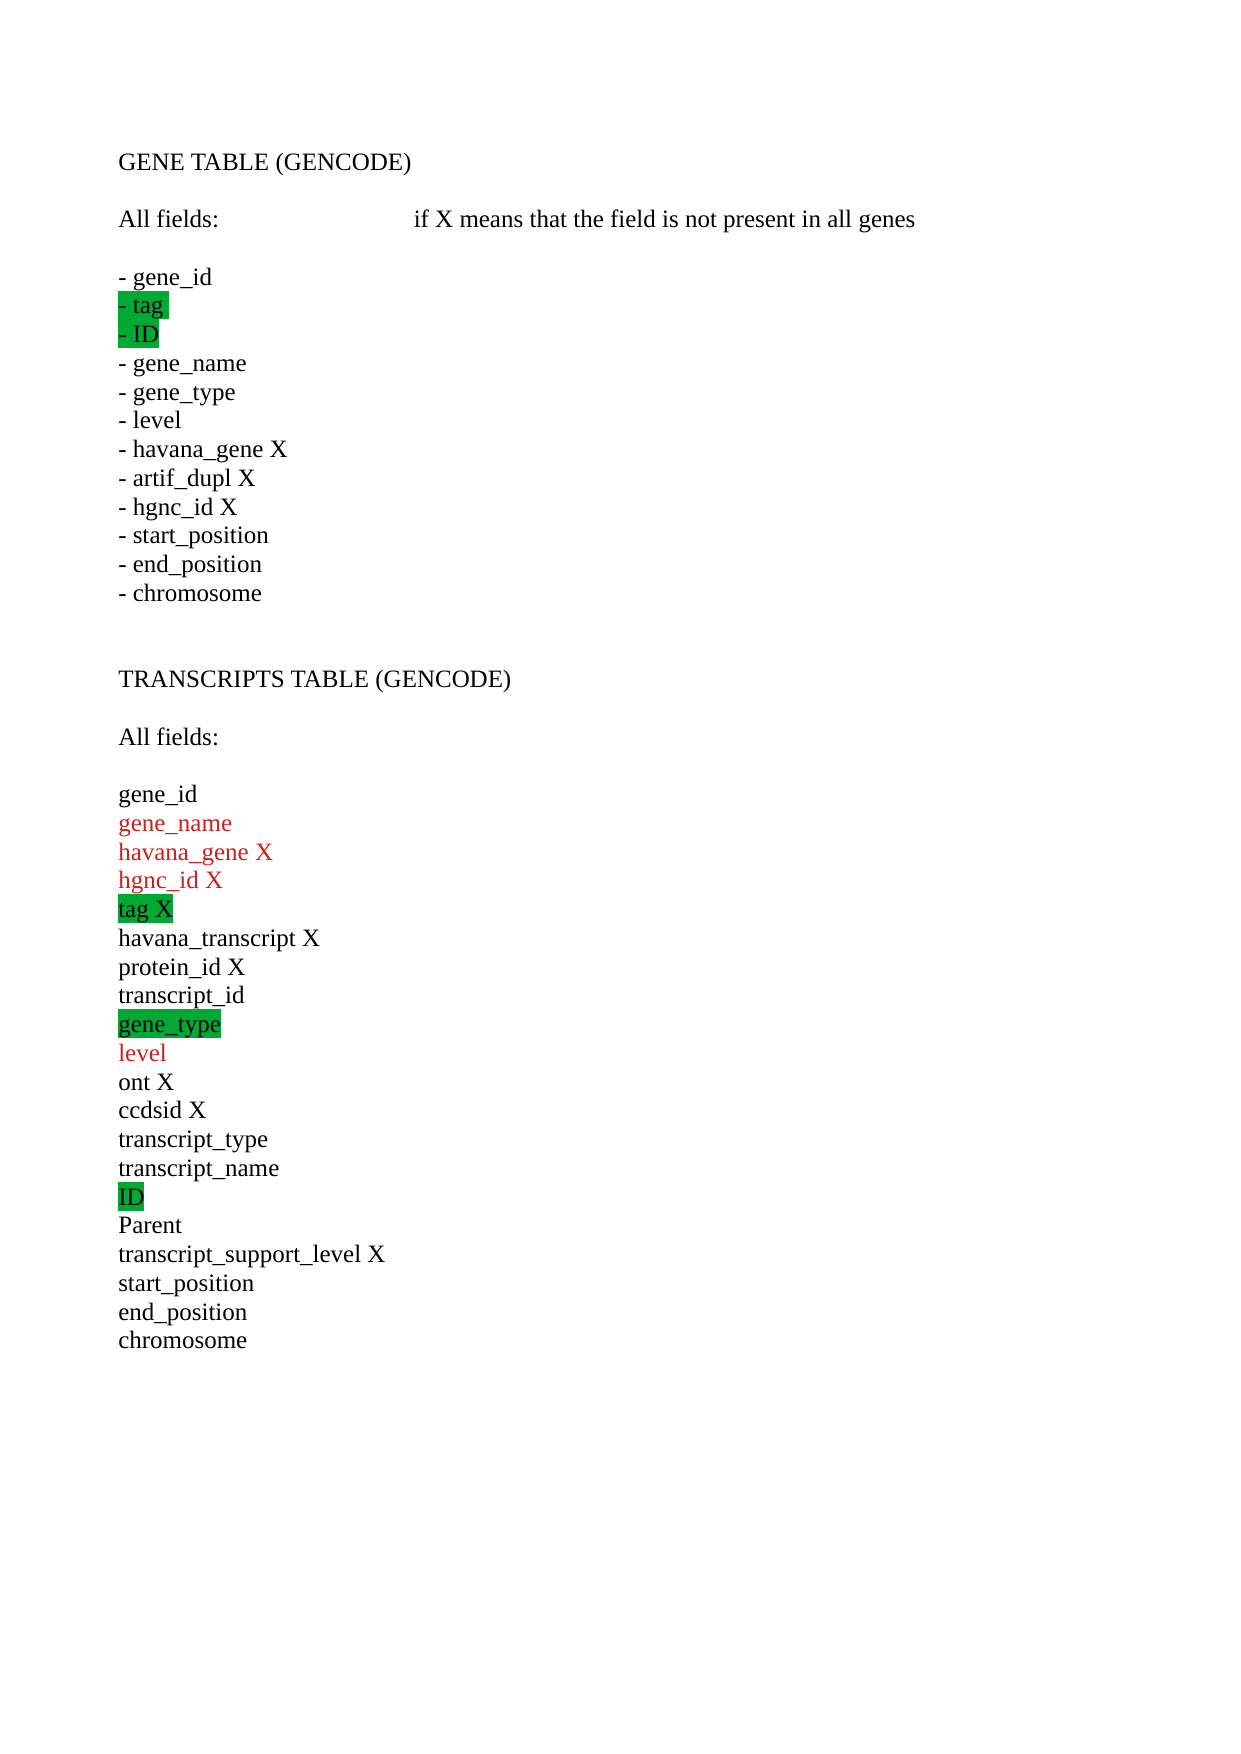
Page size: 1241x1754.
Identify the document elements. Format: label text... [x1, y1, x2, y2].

text - ID [118, 319, 1122, 348]
text - tag [118, 291, 1122, 319]
text ccdsid X [118, 1096, 1122, 1124]
text transcript_name [118, 1153, 1122, 1182]
text All fields: [118, 722, 1122, 751]
text chromosome [118, 1326, 1122, 1354]
text GENE TABLE (GENCODE) [118, 147, 1122, 176]
text ID [118, 1182, 1122, 1211]
text - gene_name [118, 348, 1122, 377]
text end_position [118, 1297, 1122, 1326]
text All fields: if X means that the field is not present in all genes [118, 204, 1122, 233]
text havana_gene X [118, 837, 1122, 866]
text - end_position [118, 549, 1122, 578]
text start_position [118, 1268, 1122, 1297]
text hgnc_id X [118, 866, 1122, 894]
text - havana_gene X [118, 434, 1122, 463]
text transcript_type [118, 1124, 1122, 1153]
text - gene_id [118, 262, 1122, 291]
text - artif_dupl X [118, 463, 1122, 492]
text tag X [118, 894, 1122, 923]
text - hgnc_id X [118, 492, 1122, 521]
text havana_transcript X [118, 923, 1122, 952]
text transcript_support_level X [118, 1239, 1122, 1268]
text TRANSCRIPTS TABLE (GENCODE) [118, 664, 1122, 693]
text gene_id [118, 779, 1122, 808]
text level [118, 1038, 1122, 1067]
text protein_id X [118, 952, 1122, 981]
text - level [118, 406, 1122, 434]
text gene_type [118, 1009, 1122, 1038]
text transcript_id [118, 981, 1122, 1009]
text - start_position [118, 521, 1122, 549]
text Parent [118, 1211, 1122, 1239]
text - gene_type [118, 377, 1122, 406]
text gene_name [118, 808, 1122, 837]
text ont X [118, 1067, 1122, 1096]
text - chromosome [118, 578, 1122, 607]
